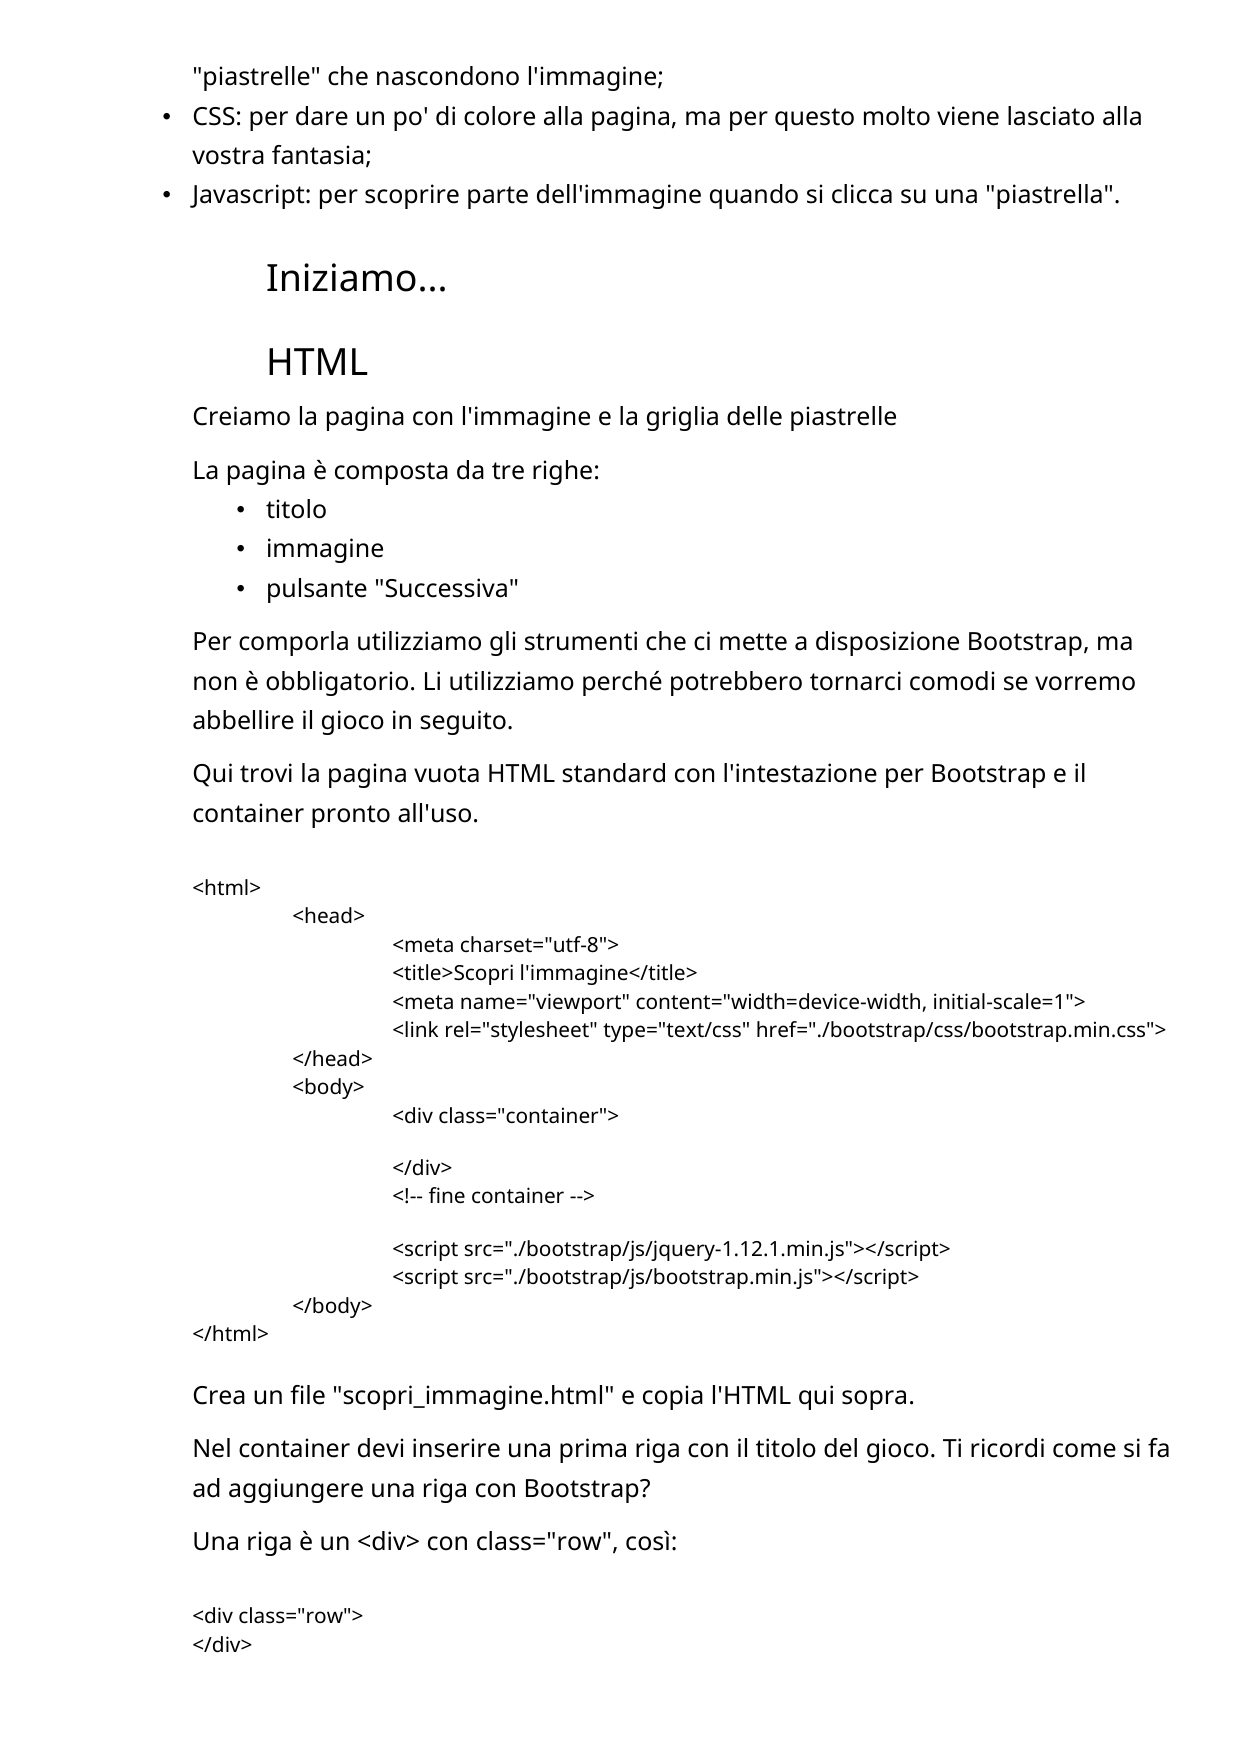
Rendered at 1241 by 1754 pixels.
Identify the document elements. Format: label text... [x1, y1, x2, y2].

list immagine [236, 531, 1181, 565]
list Creiamo la pagina con l'immagine e la griglia delle piastrelle [162, 399, 1181, 433]
list <script src="./bootstrap/js/bootstrap.min.js"></script> [162, 1262, 1181, 1291]
list Javascript: per scoprire parte dell'immagine quando si clicca su una "piastrella". [162, 177, 1181, 211]
list Una riga è un <div> con class="row", così: [162, 1524, 1181, 1558]
list </div> [162, 1630, 1181, 1658]
list pulsante "Successiva" [236, 570, 1181, 604]
list Per comporla utilizziamo gli strumenti che ci mette a disposizione Bootstrap, ma non è obbligatorio. Li utilizziamo perché potrebbero tornarci comodi se vorremo abbellire il gioco in seguito. [162, 624, 1181, 736]
list <div class="row"> [162, 1601, 1181, 1630]
list <title>Scopri l'immagine</title> [162, 958, 1181, 987]
list Crea un file "scopri_immagine.html" e copia l'HTML qui sopra. [162, 1377, 1181, 1411]
list <meta name="viewport" content="width=device-width, initial-scale=1"> [162, 987, 1181, 1015]
list Qui trovi la pagina vuota HTML standard con l'intestazione per Bootstrap e il container pronto all'uso. [162, 756, 1181, 829]
list <meta charset="utf-8"> [162, 930, 1181, 958]
list </body> [162, 1291, 1181, 1319]
list </html> [162, 1319, 1181, 1348]
subtitle Iniziamo... [236, 251, 1181, 302]
list <body> [162, 1072, 1181, 1101]
list <html> [162, 873, 1181, 901]
list La pagina è composta da tre righe: [162, 453, 1181, 487]
subtitle HTML [236, 336, 1181, 387]
list "piastrelle" che nascondono l'immagine; [162, 59, 1181, 93]
list </head> [162, 1044, 1181, 1072]
list <div class="container"> [162, 1101, 1181, 1129]
list </div> [162, 1153, 1181, 1182]
list <!-- fine container --> [162, 1182, 1181, 1210]
list <script src="./bootstrap/js/jquery-1.12.1.min.js"></script> [162, 1234, 1181, 1262]
list titolo [236, 492, 1181, 526]
list Nel container devi inserire una prima riga con il titolo del gioco. Ti ricordi come si fa ad aggiungere una riga con Bootstrap? [162, 1431, 1181, 1504]
list <head> [162, 901, 1181, 930]
list CSS: per dare un po' di colore alla pagina, ma per questo molto viene lasciato alla vostra fantasia; [162, 98, 1181, 171]
list <link rel="stylesheet" type="text/css" href="./bootstrap/css/bootstrap.min.css"> [162, 1015, 1181, 1044]
